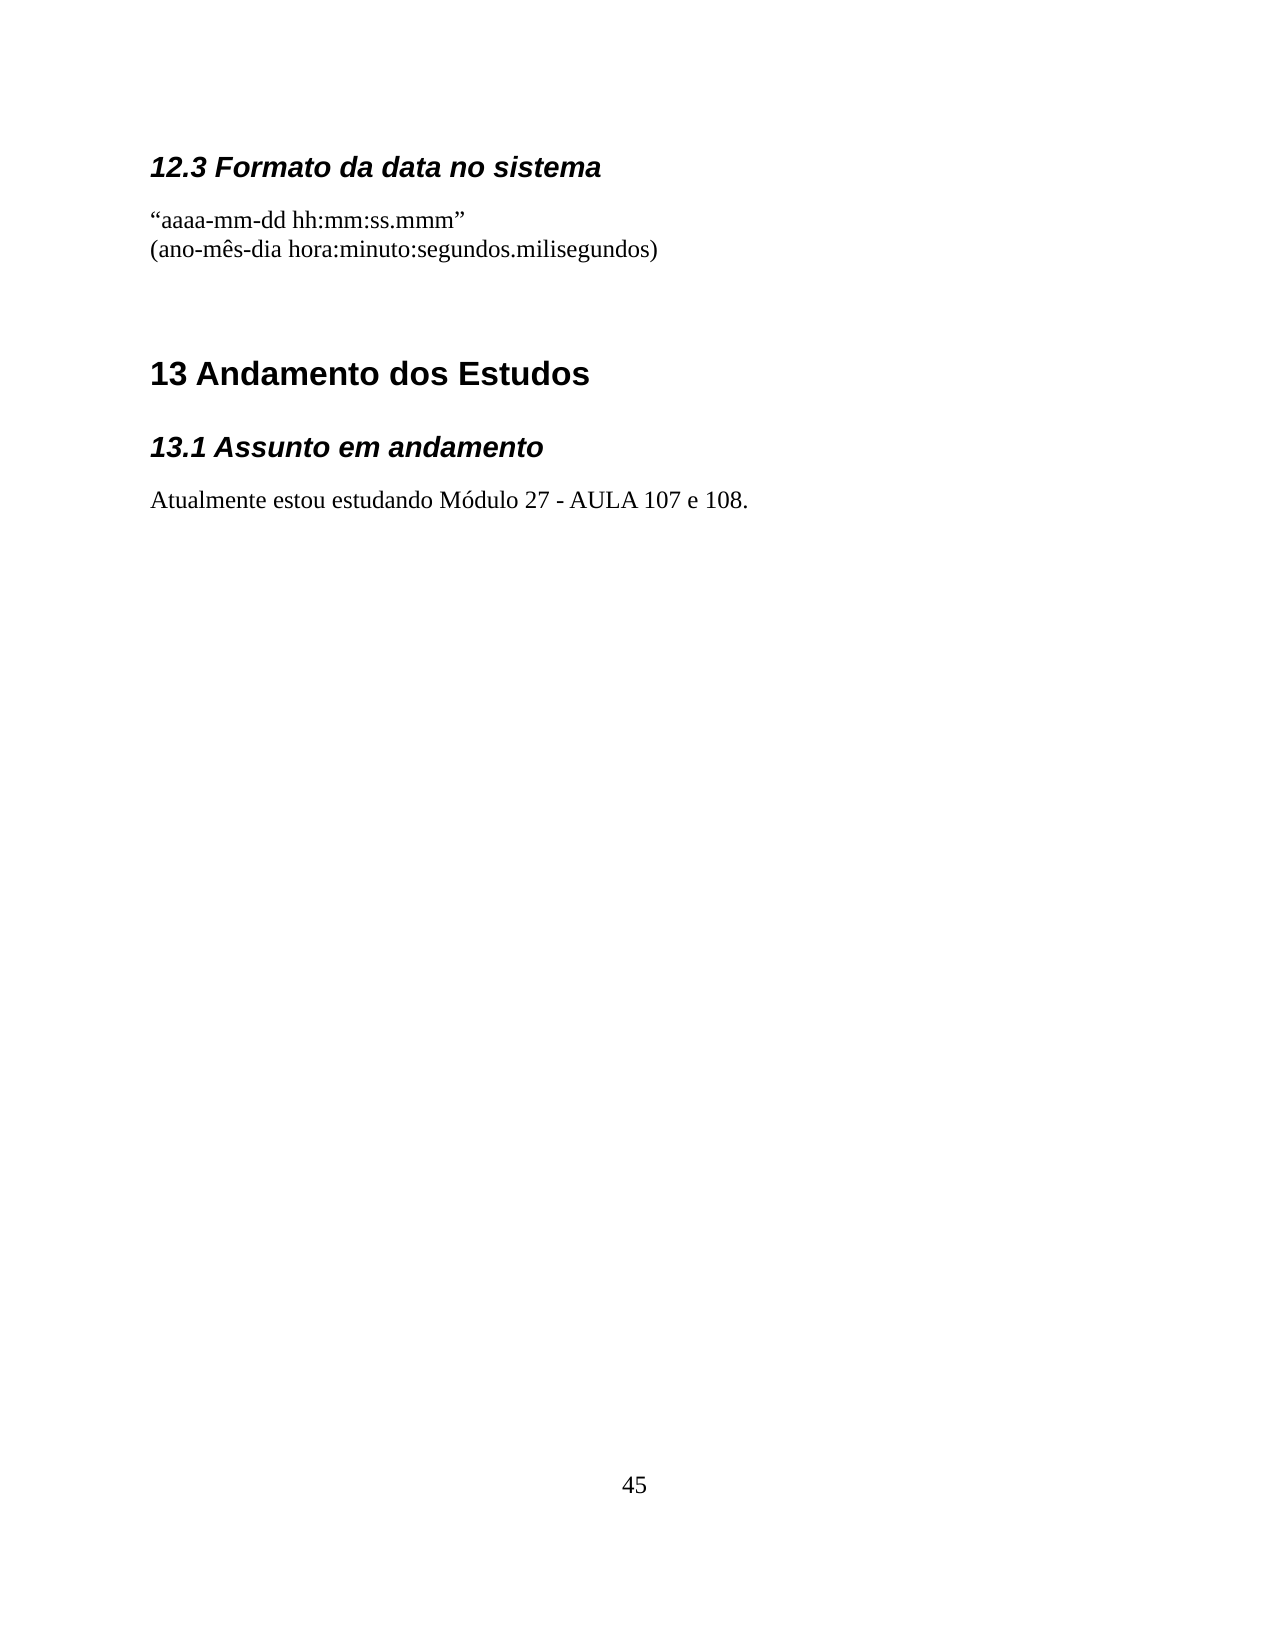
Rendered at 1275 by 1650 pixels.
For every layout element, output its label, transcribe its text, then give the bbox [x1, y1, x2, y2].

text “aaaa-mm-dd hh:mm:ss.mmm” (ano-mês-dia hora:minuto:segundos.milisegundos) [150, 205, 1125, 291]
subtitle 13 Andamento dos Estudos [150, 354, 1125, 393]
subtitle 12.3 Formato da data no sistema [150, 150, 1125, 183]
text Atualmente estou estudando Módulo 27 - AULA 107 e 108. [150, 485, 1125, 543]
subtitle 13.1 Assunto em andamento [150, 430, 1125, 464]
